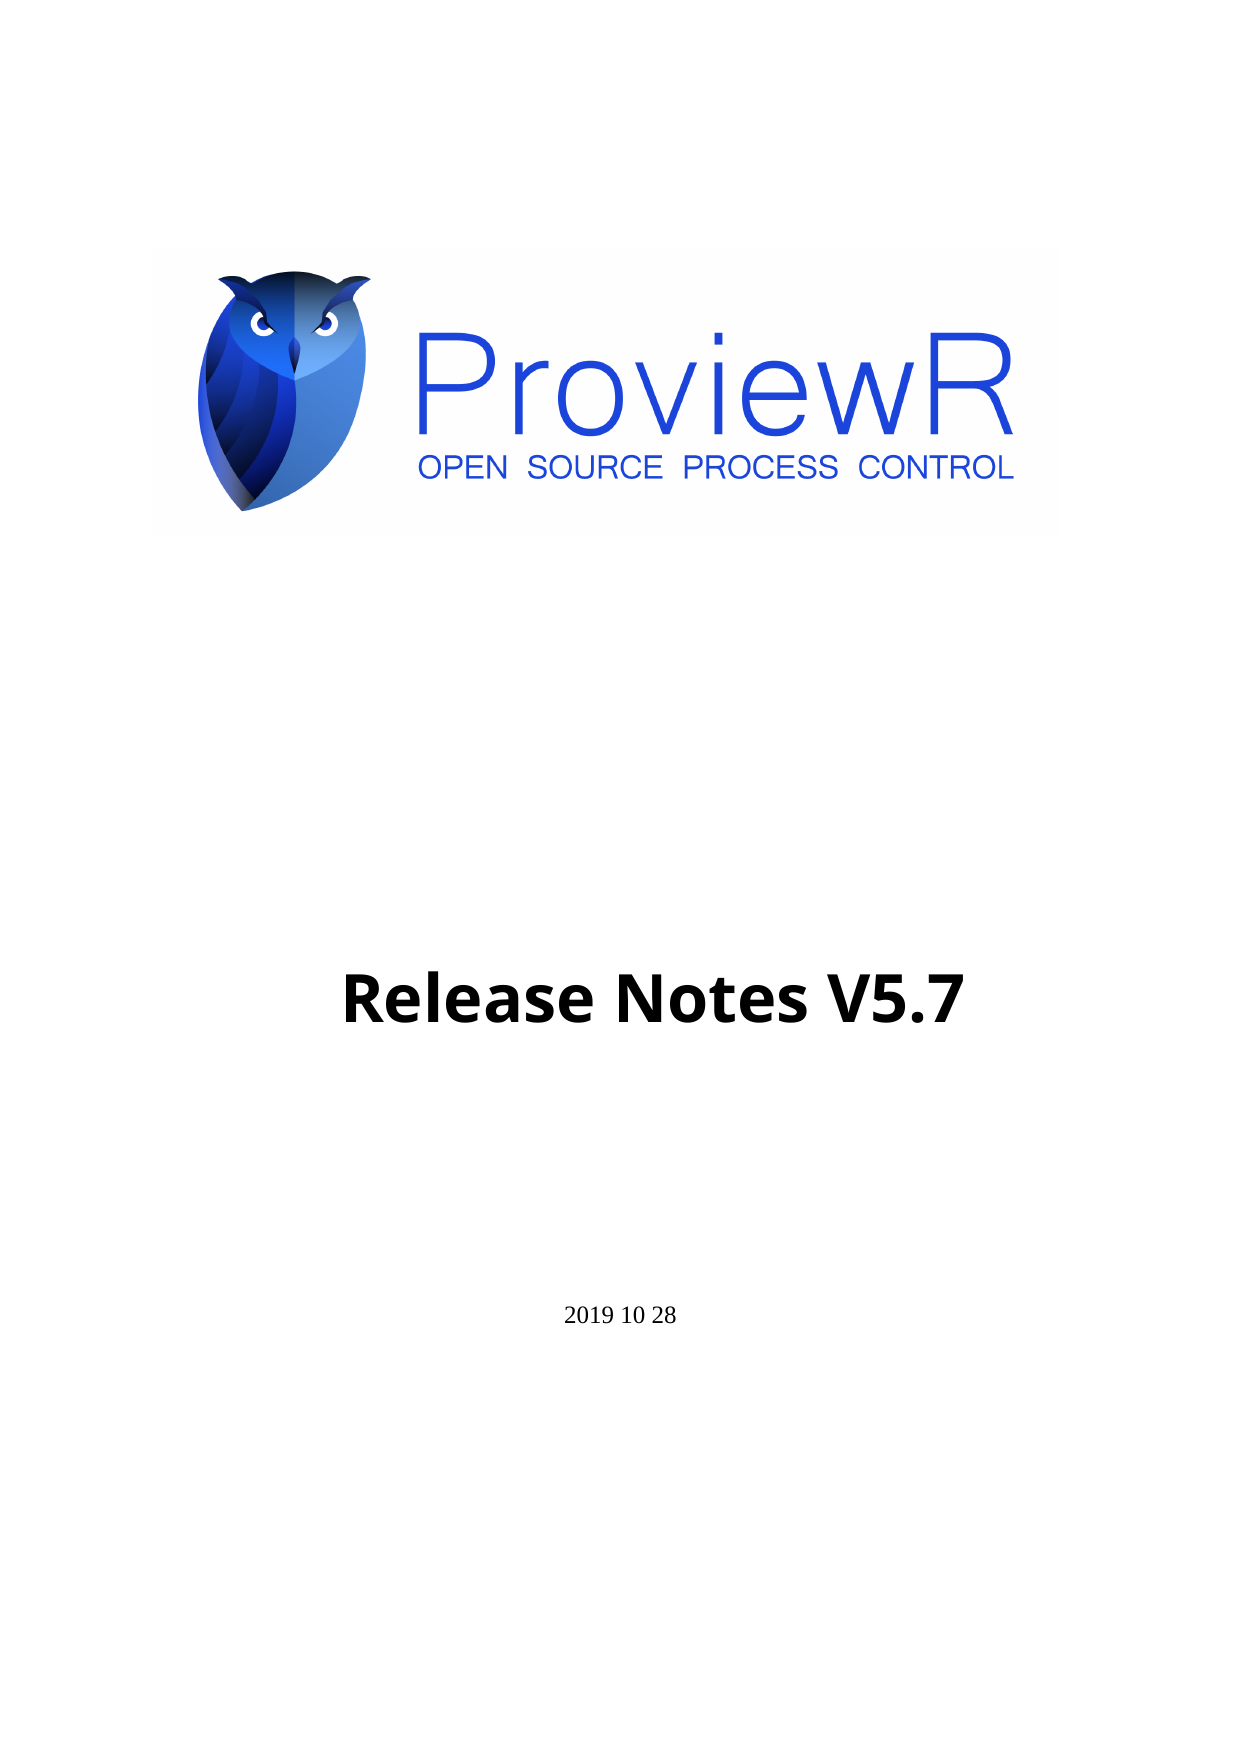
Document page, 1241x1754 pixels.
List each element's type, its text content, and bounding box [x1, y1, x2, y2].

picture [151, 247, 1059, 536]
text Release Notes V5.7 [118, 952, 1122, 1042]
text 2019 10 28 [118, 1301, 1122, 1329]
